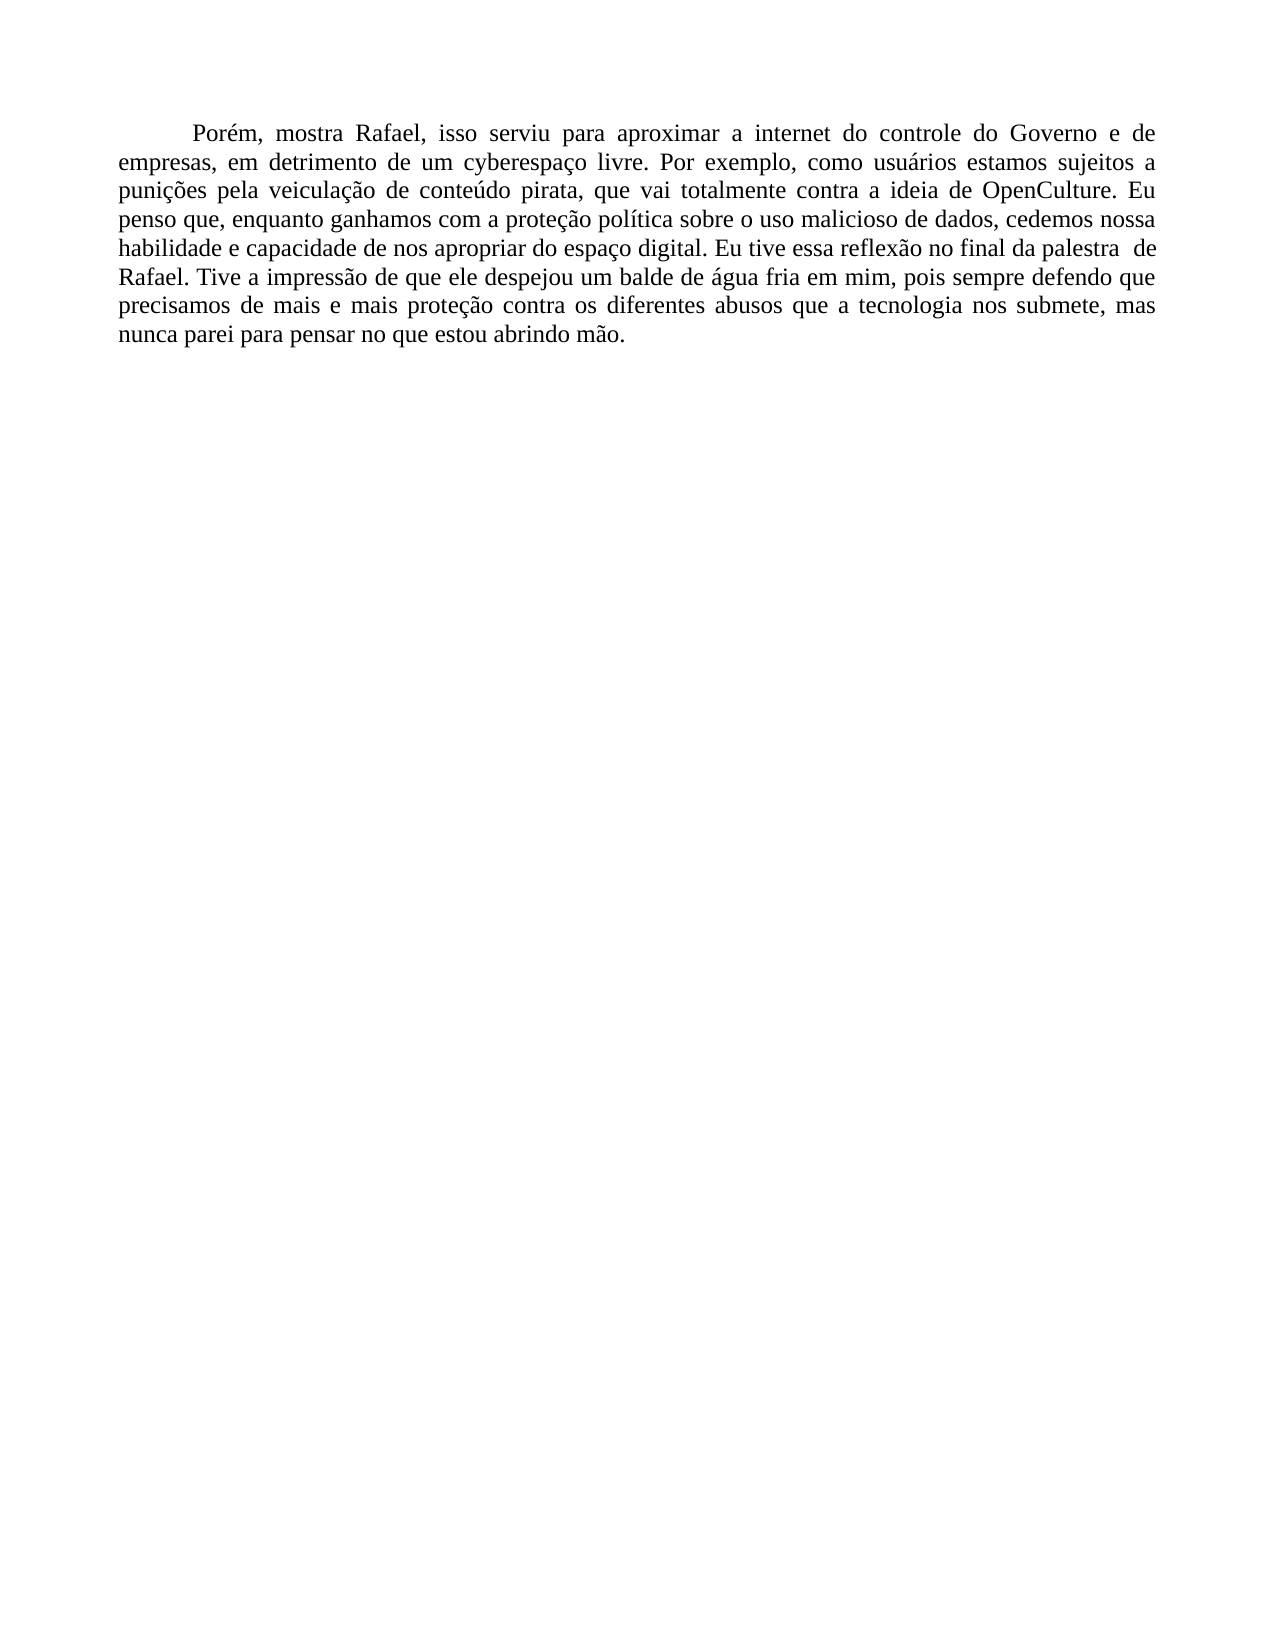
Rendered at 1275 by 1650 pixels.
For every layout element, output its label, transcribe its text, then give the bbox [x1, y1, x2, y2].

text Porém, mostra Rafael, isso serviu para aproximar a internet do controle do Governo e de empresas, em detrimento de um cyberespaço livre. Por exemplo, como usuários estamos sujeitos a punições pela veiculação de conteúdo pirata, que vai totalmente contra a ideia de OpenCulture. Eu penso que, enquanto ganhamos com a proteção política sobre o uso malicioso de dados, cedemos nossa habilidade e capacidade de nos apropriar do espaço digital. Eu tive essa reflexão no final da palestra de Rafael. Tive a impressão de que ele despejou um balde de água fria em mim, pois sempre defendo que precisamos de mais e mais proteção contra os diferentes abusos que a tecnologia nos submete, mas nunca parei para pensar no que estou abrindo mão. [118, 118, 1157, 348]
